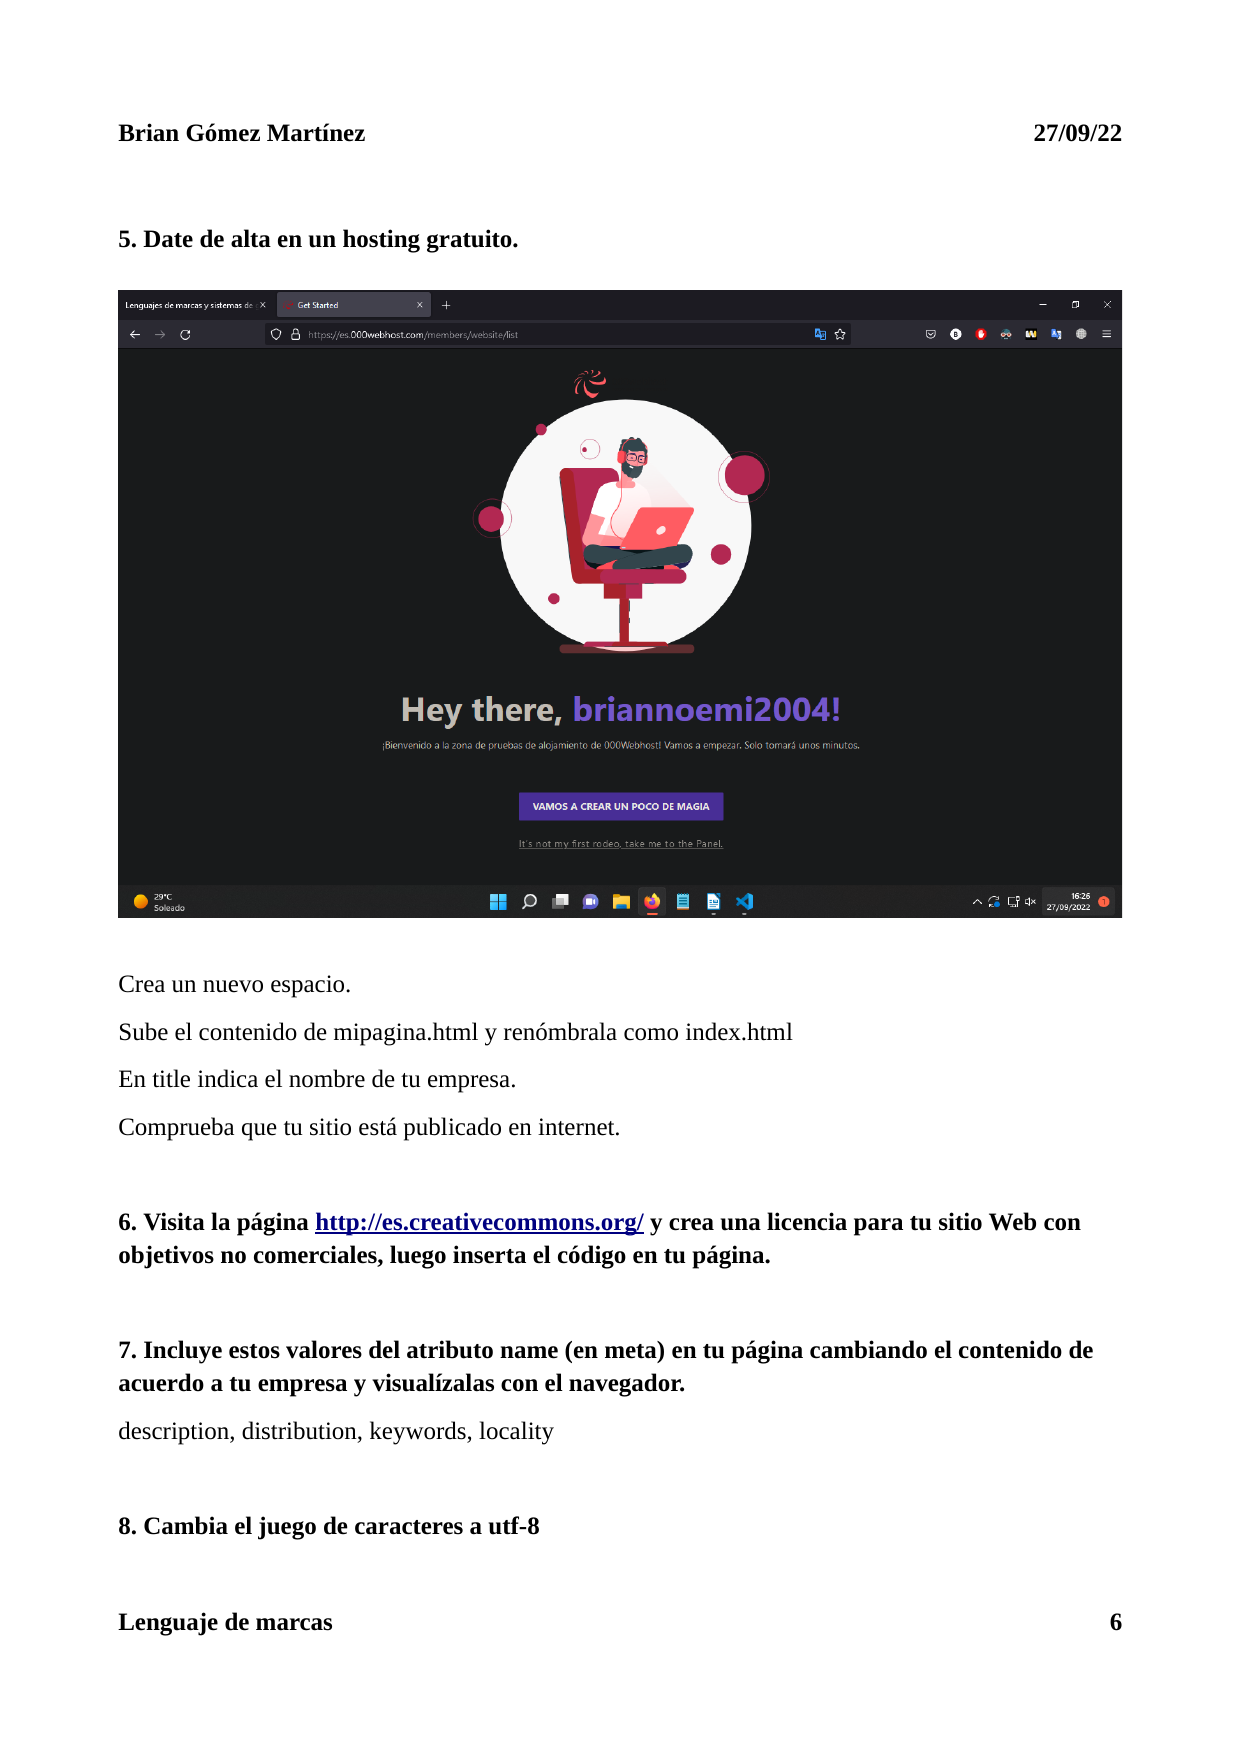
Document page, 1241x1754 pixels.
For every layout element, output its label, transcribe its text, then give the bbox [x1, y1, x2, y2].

text Sube el contenido de mipagina.html y renómbrala como index.html [118, 1017, 1122, 1046]
picture [118, 290, 1123, 918]
text 7. Incluye estos valores del atributo name (en meta) en tu página cambiando el contenido de acuerdo a tu empresa y visualízalas con el navegador. [118, 1335, 1122, 1397]
text En title indica el nombre de tu empresa. [118, 1064, 1122, 1093]
text description, distribution, keywords, locality [118, 1416, 1122, 1445]
text Comprueba que tu sitio está publicado en internet. [118, 1112, 1122, 1141]
text Crea un nuevo espacio. [118, 969, 1122, 998]
text 6. Visita la página http://es.creativecommons.org/ y crea una licencia para tu sitio Web con objetivos no comerciales, luego inserta el código en tu página. [118, 1207, 1122, 1269]
text 8. Cambia el juego de caracteres a utf-8 [118, 1511, 1122, 1540]
text 5. Date de alta en un hosting gratuito. [118, 224, 1122, 253]
